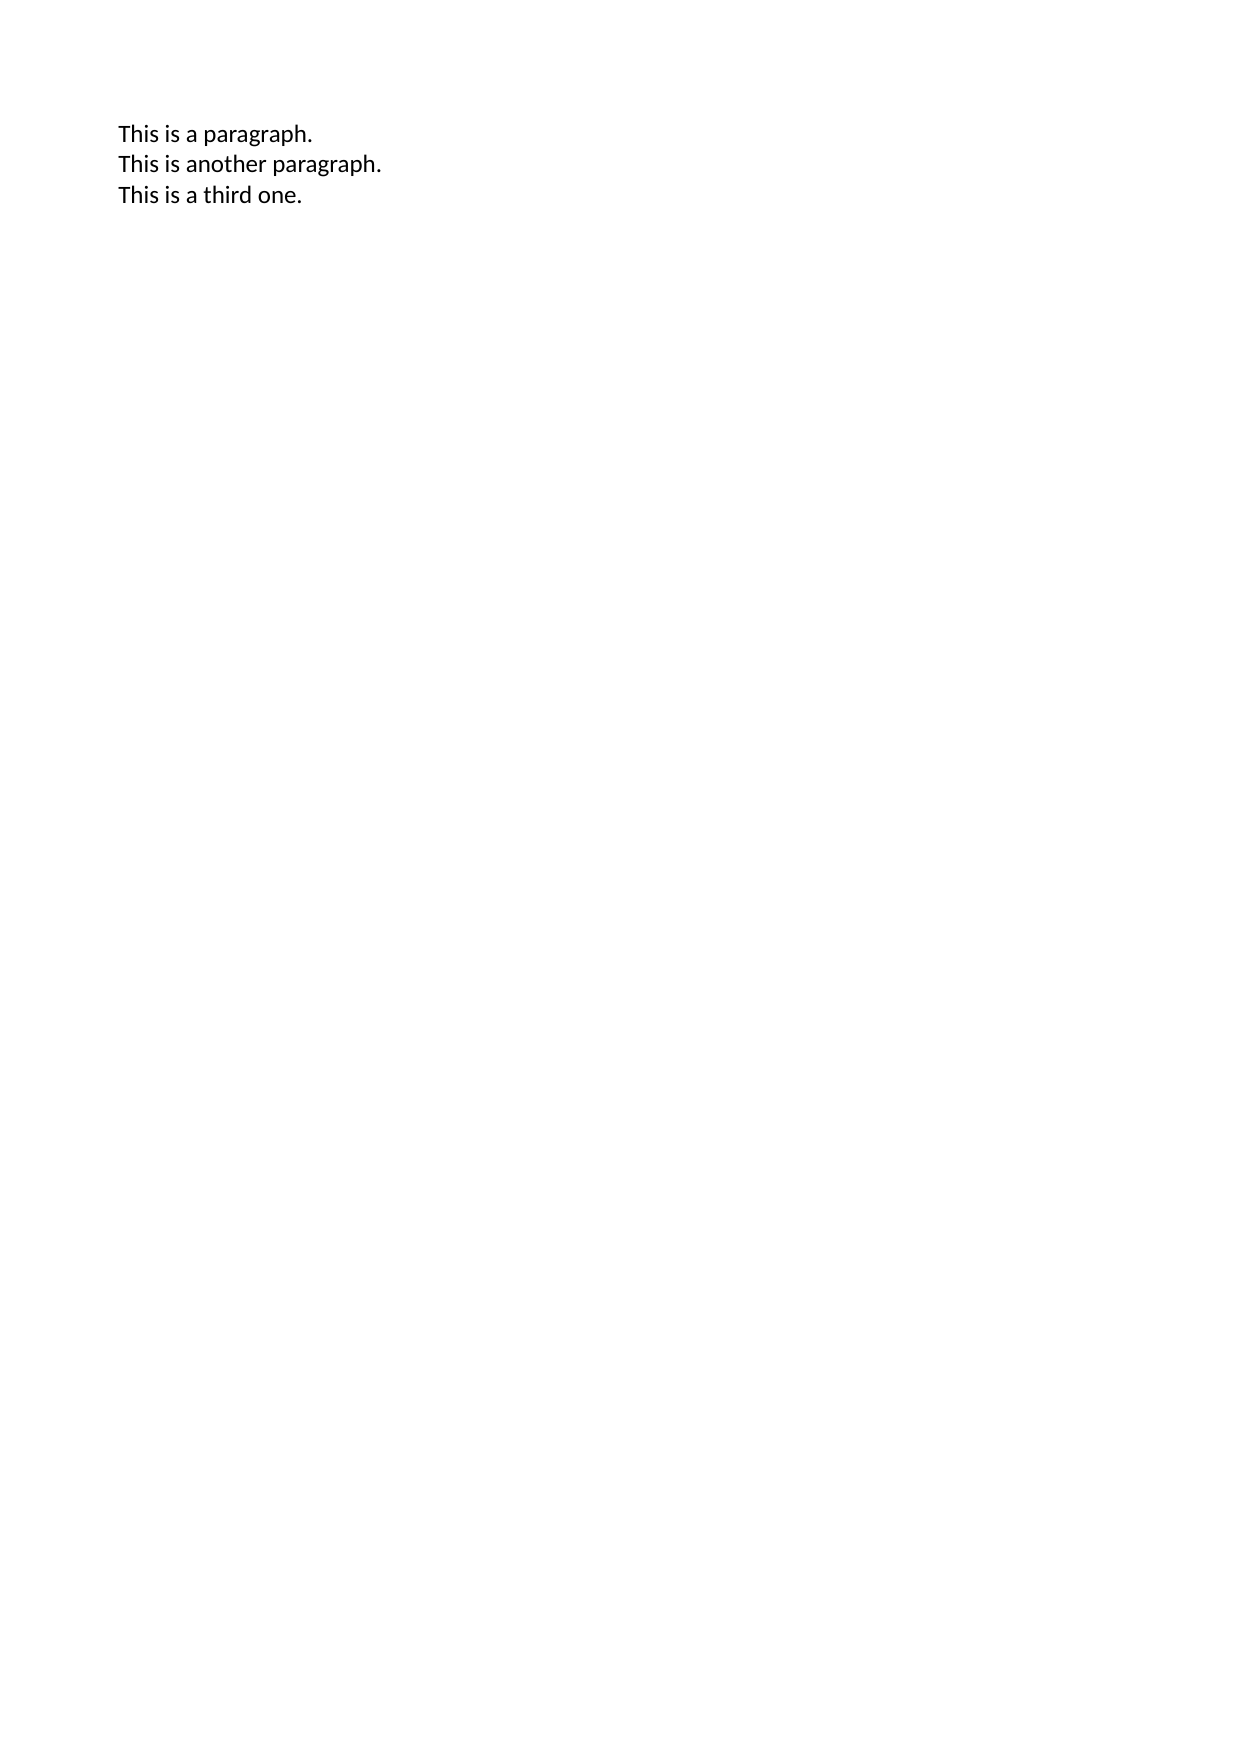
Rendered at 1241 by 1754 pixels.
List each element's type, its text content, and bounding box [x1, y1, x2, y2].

text This is a paragraph. [118, 118, 1122, 149]
text This is another paragraph. [118, 149, 1122, 179]
text This is a third one. [118, 179, 1122, 210]
